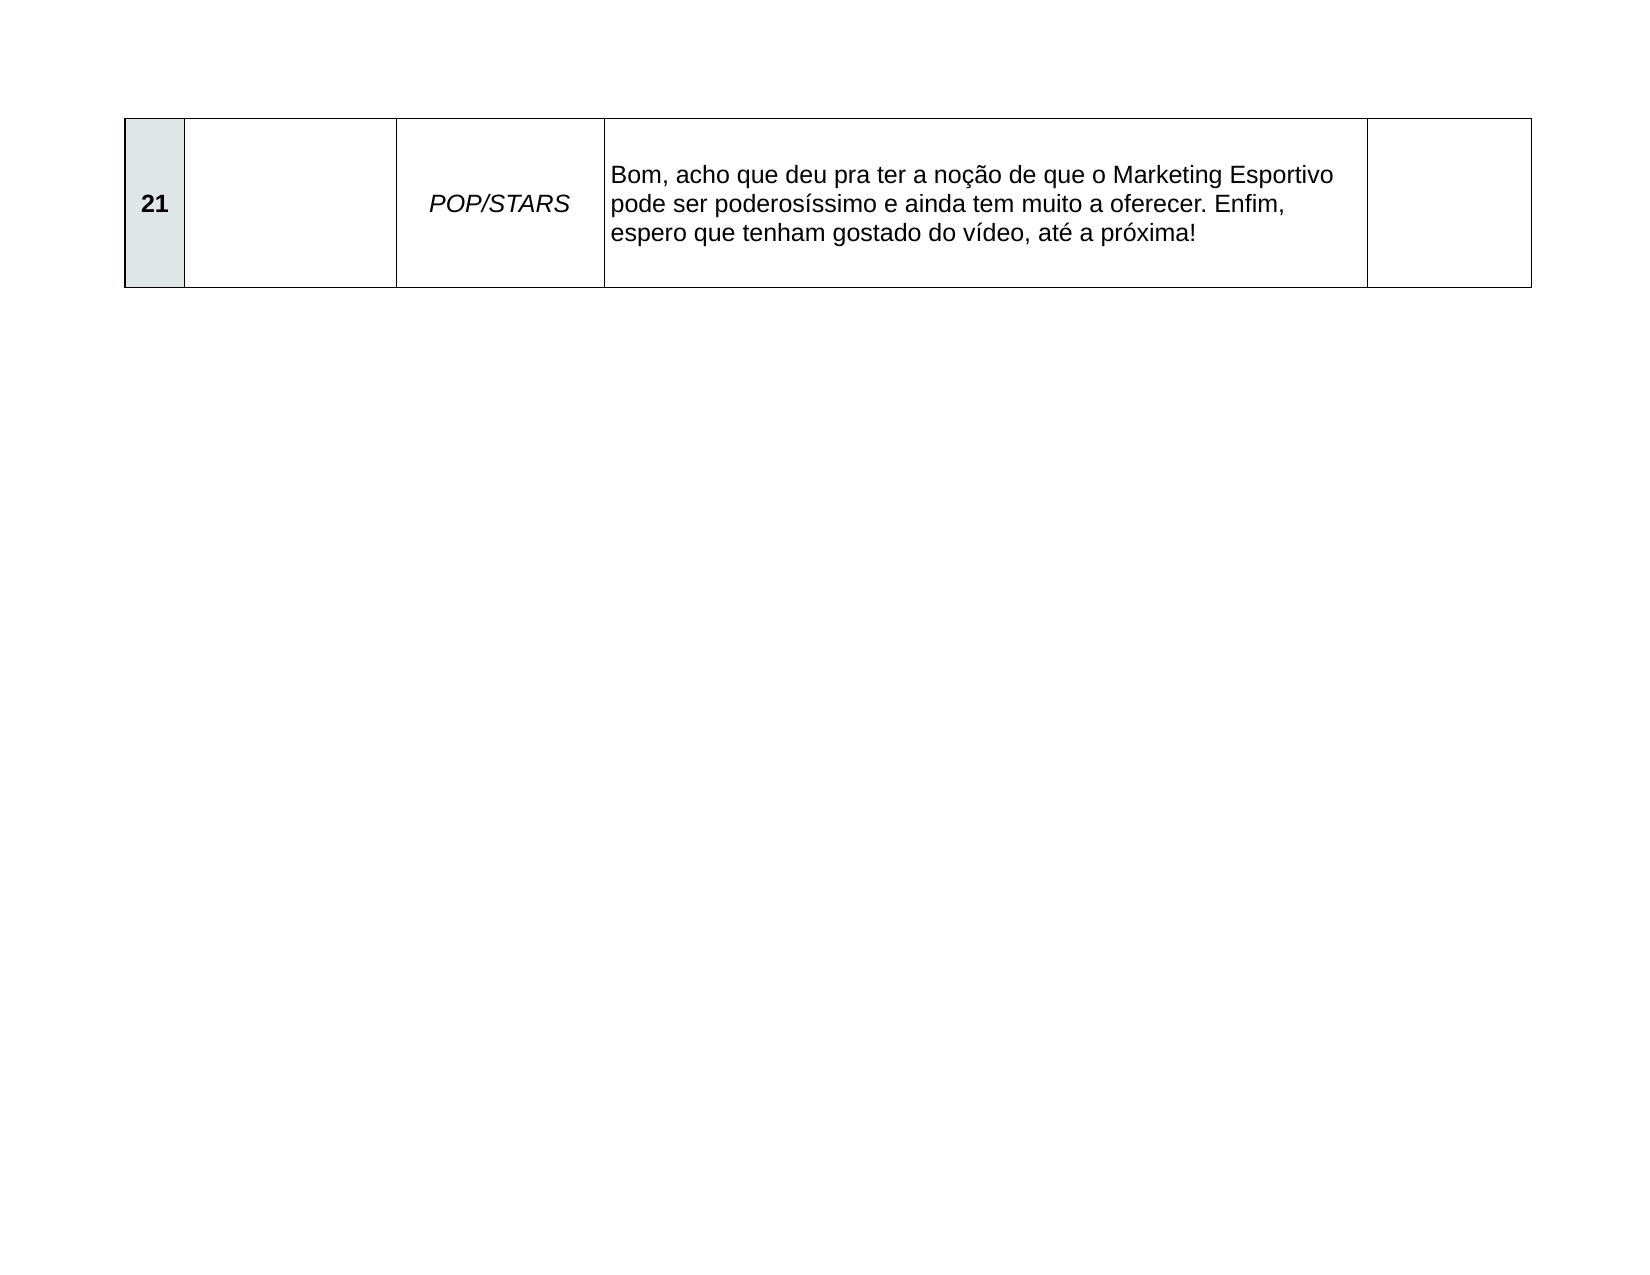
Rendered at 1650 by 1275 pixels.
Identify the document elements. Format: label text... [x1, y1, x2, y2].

table_cell 21 [126, 119, 184, 287]
table_cell POP/STARS [397, 119, 604, 287]
table_cell [185, 119, 396, 287]
table_cell [1368, 119, 1531, 287]
table_cell Bom, acho que deu pra ter a noção de que o Marketing Esportivo pode ser poderosíssimo e ainda tem muito a oferecer. Enfim, espero que tenham gostado do vídeo, até a próxima! [605, 119, 1367, 287]
